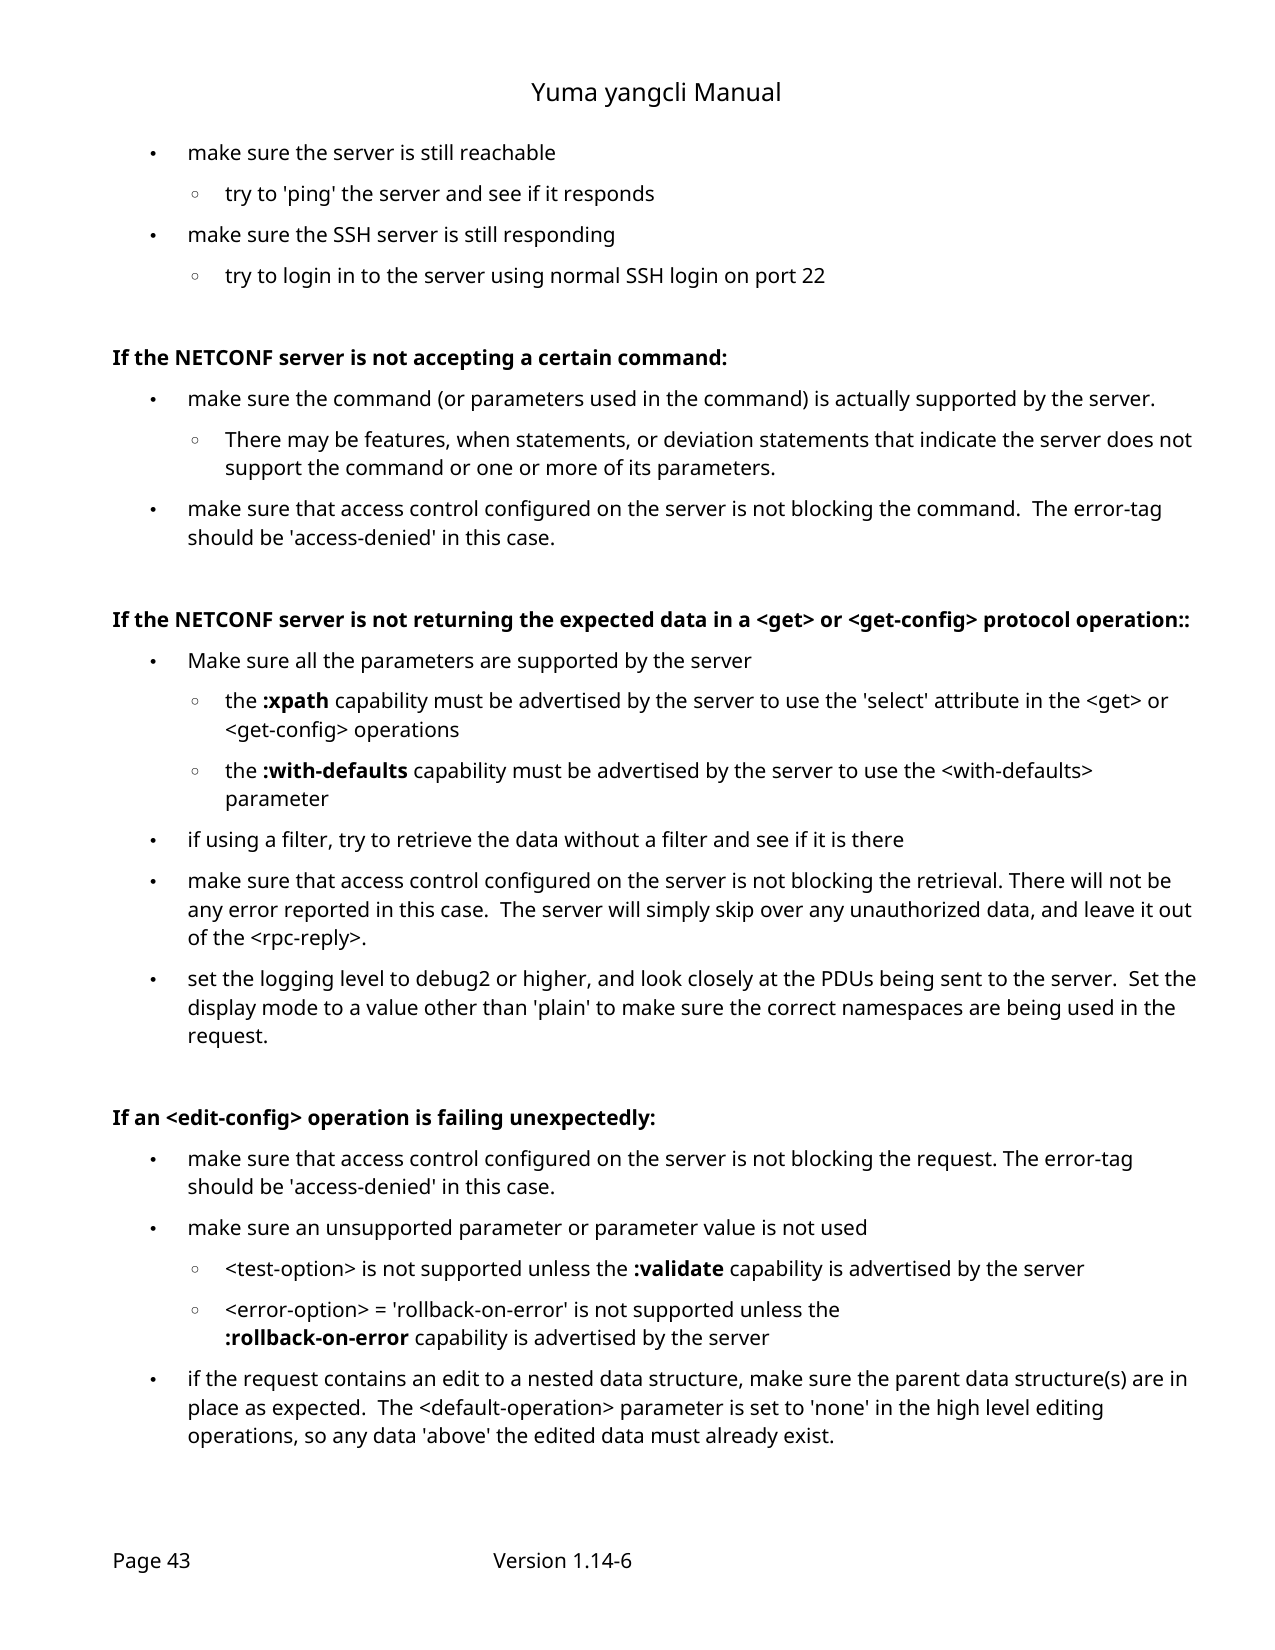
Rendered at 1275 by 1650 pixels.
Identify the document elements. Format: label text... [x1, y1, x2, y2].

list make sure that access control configured on the server is not blocking the retrieval. There will not be any error reported in this case. The server will simply skip over any unauthorized data, and leave it out of the <rpc-reply>. [150, 866, 1200, 952]
list make sure that access control configured on the server is not blocking the command. The error-tag should be 'access-denied' in this case. [150, 494, 1200, 551]
list <error-option> = 'rollback-on-error' is not supported unless the :rollback-on-error capability is advertised by the server [187, 1295, 1200, 1352]
list make sure an unsupported parameter or parameter value is not used [150, 1213, 1200, 1242]
list if the request contains an edit to a nested data structure, make sure the parent data structure(s) are in place as expected. The <default-operation> parameter is set to 'none' in the high level editing operations, so any data 'above' the edited data must already exist. [150, 1364, 1200, 1450]
list make sure the command (or parameters used in the command) is actually supported by the server. [150, 384, 1200, 413]
text If an <edit-config> operation is failing unexpectedly: [112, 1103, 1200, 1131]
list the :with-defaults capability must be advertised by the server to use the <with-defaults> parameter [187, 756, 1200, 813]
list There may be features, when statements, or deviation statements that indicate the server does not support the command or one or more of its parameters. [187, 425, 1200, 482]
text If the NETCONF server is not returning the expected data in a <get> or <get-config> protocol operation:: [112, 605, 1200, 633]
list the :xpath capability must be advertised by the server to use the 'select' attribute in the <get> or <get-config> operations [187, 687, 1200, 743]
list make sure that access control configured on the server is not blocking the request. The error-tag should be 'access-denied' in this case. [150, 1144, 1200, 1201]
list <test-option> is not supported unless the :validate capability is advertised by the server [187, 1254, 1200, 1283]
text If the NETCONF server is not accepting a certain command: [112, 343, 1200, 372]
list try to 'ping' the server and see if it responds [187, 179, 1200, 208]
list set the logging level to debug2 or higher, and look closely at the PDUs being sent to the server. Set the display mode to a value other than 'plain' to make sure the correct namespaces are being used in the request. [150, 964, 1200, 1049]
list make sure the SSH server is still responding [150, 220, 1200, 249]
list Make sure all the parameters are supported by the server [150, 646, 1200, 674]
list if using a filter, try to retrieve the data without a filter and see if it is there [150, 825, 1200, 854]
list try to login in to the server using normal SSH login on port 22 [187, 261, 1200, 290]
list make sure the server is still reachable [150, 138, 1200, 167]
